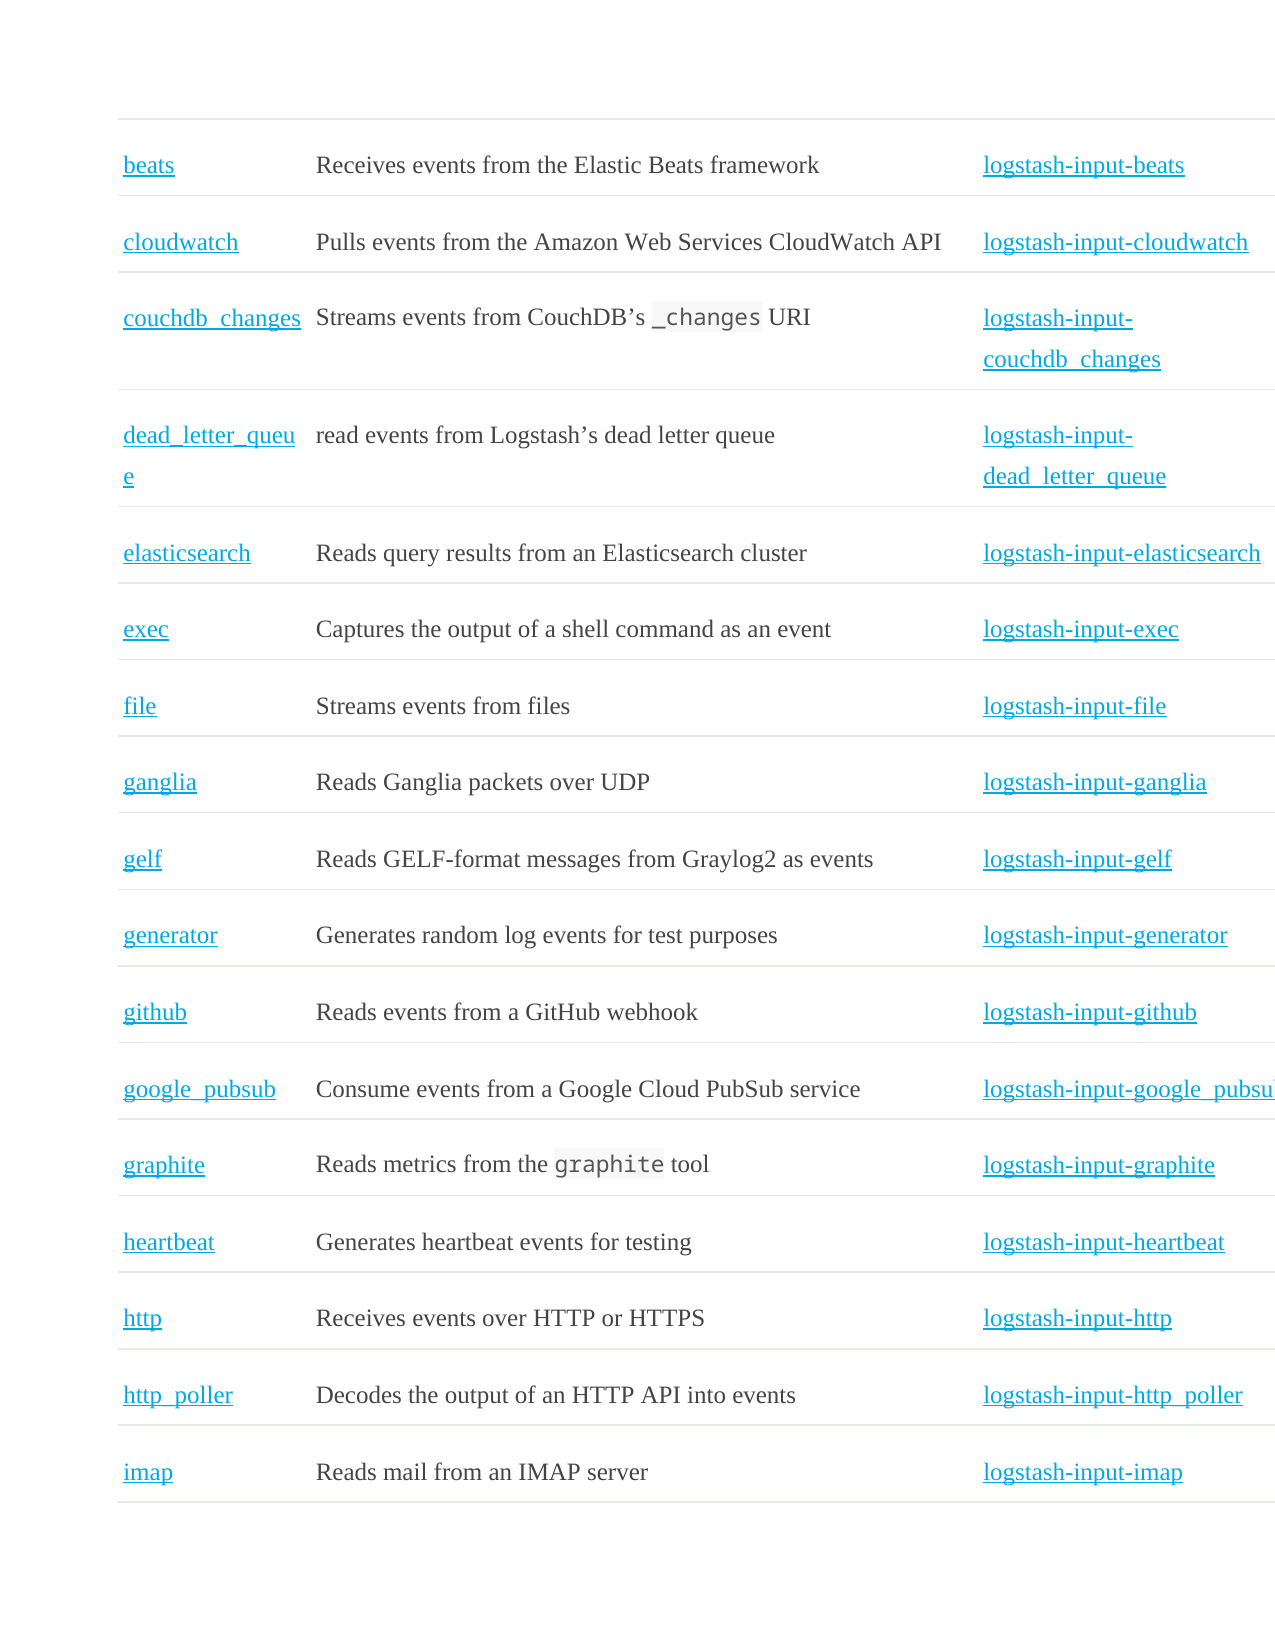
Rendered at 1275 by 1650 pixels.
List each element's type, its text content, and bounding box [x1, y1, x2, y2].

table_cell Decodes the output of an HTTP API into events [311, 1350, 978, 1424]
table_cell dead_letter_queue [118, 390, 311, 506]
table_cell file [118, 660, 311, 735]
table_cell logstash-input-ganglia [978, 737, 1275, 812]
table_cell beats [118, 120, 311, 195]
table_cell heartbeat [118, 1196, 311, 1271]
table_cell google_pubsub [118, 1043, 311, 1118]
table_cell logstash-input-gelf [978, 813, 1275, 888]
table_cell Receives events over HTTP or HTTPS [311, 1273, 978, 1348]
table_cell logstash-input-imap [978, 1426, 1275, 1501]
table_cell logstash-input-github [978, 967, 1275, 1042]
table_cell Captures the output of a shell command as an event [311, 584, 978, 659]
table_cell http_poller [118, 1350, 311, 1424]
table_cell elasticsearch [118, 507, 311, 582]
table_cell cloudwatch [118, 196, 311, 271]
table_cell Receives events from the Elastic Beats framework [311, 120, 978, 195]
table_cell Reads events from a GitHub webhook [311, 967, 978, 1042]
table_cell couchdb_changes [118, 273, 311, 388]
table_cell imap [118, 1426, 311, 1501]
table_cell logstash-input-google_pubsub [978, 1043, 1275, 1118]
table_cell Reads Ganglia packets over UDP [311, 737, 978, 812]
table_cell http [118, 1273, 311, 1348]
table_cell Reads mail from an IMAP server [311, 1426, 978, 1501]
table_cell Generates random log events for test purposes [311, 890, 978, 965]
table_cell logstash-input-beats [978, 120, 1275, 195]
table_cell logstash-input-exec [978, 584, 1275, 659]
table_cell Consume events from a Google Cloud PubSub service [311, 1043, 978, 1118]
table_cell github [118, 967, 311, 1042]
table_cell Generates heartbeat events for testing [311, 1196, 978, 1271]
table_cell Reads metrics from the graphite tool [311, 1120, 978, 1195]
table_cell read events from Logstash’s dead letter queue [311, 390, 978, 506]
table_cell Pulls events from the Amazon Web Services CloudWatch API [311, 196, 978, 271]
table_cell logstash-input-elasticsearch [978, 507, 1275, 582]
table_cell logstash-input-file [978, 660, 1275, 735]
table_cell graphite [118, 1120, 311, 1195]
table_cell Streams events from files [311, 660, 978, 735]
table_cell generator [118, 890, 311, 965]
table_cell logstash-input-dead_letter_queue [978, 390, 1275, 506]
table_cell logstash-input-heartbeat [978, 1196, 1275, 1271]
table_cell Reads GELF-format messages from Graylog2 as events [311, 813, 978, 888]
table_cell gelf [118, 813, 311, 888]
table_cell logstash-input-graphite [978, 1120, 1275, 1195]
table_cell Streams events from CouchDB’s _changes URI [311, 273, 978, 388]
table_cell logstash-input-http [978, 1273, 1275, 1348]
table_cell logstash-input-generator [978, 890, 1275, 965]
table_cell exec [118, 584, 311, 659]
table_cell logstash-input-http_poller [978, 1350, 1275, 1424]
table_cell Reads query results from an Elasticsearch cluster [311, 507, 978, 582]
table_cell logstash-input-cloudwatch [978, 196, 1275, 271]
table_cell ganglia [118, 737, 311, 812]
table_cell logstash-input-couchdb_changes [978, 273, 1275, 388]
